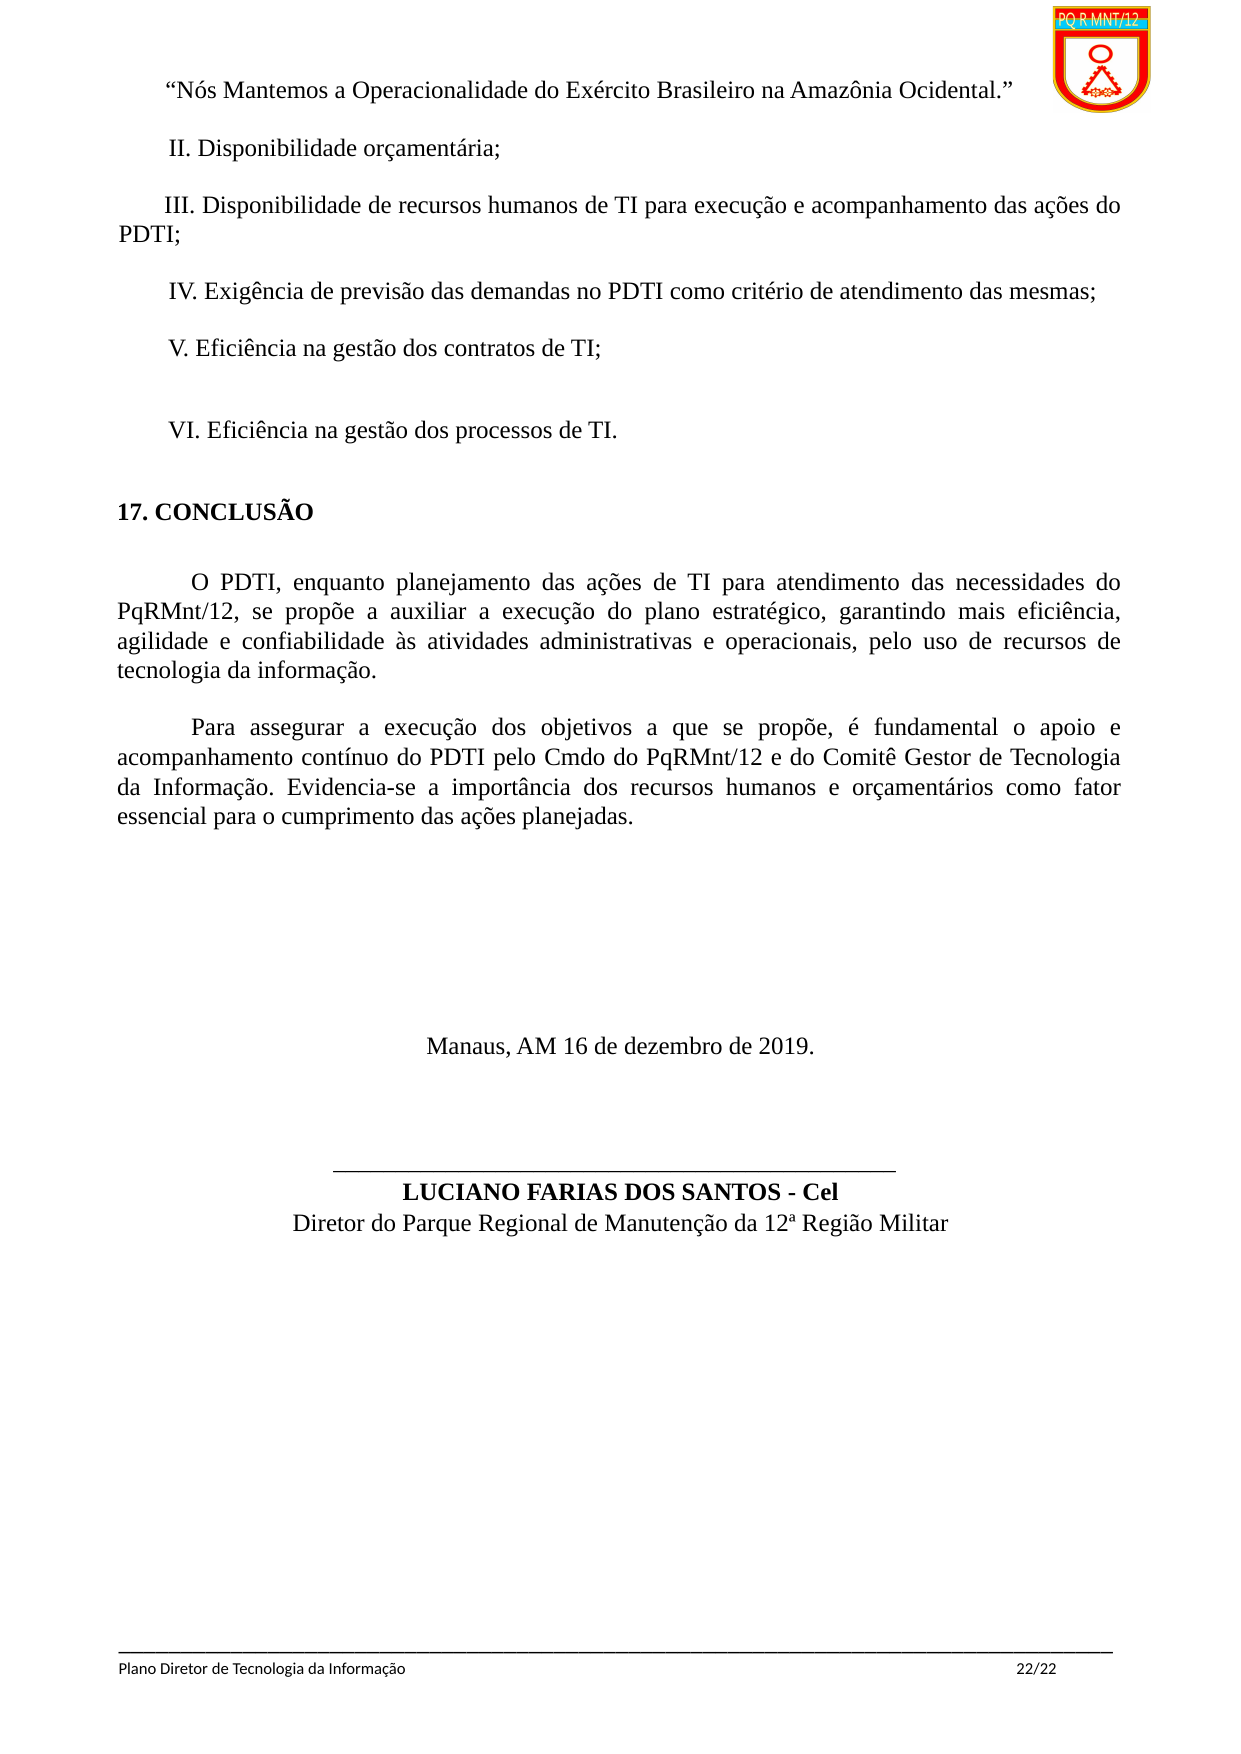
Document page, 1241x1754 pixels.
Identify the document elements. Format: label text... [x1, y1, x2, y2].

picture [1052, 6, 1151, 113]
text Diretor do Parque Regional de Manutenção da 12ª Região Militar [118, 1208, 1122, 1237]
subtitle 17. CONCLUSÃO [117, 497, 1123, 526]
list II. Disponibilidade orçamentária; [118, 133, 1122, 162]
text O PDTI, enquanto planejamento das ações de TI para atendimento das necessidades do PqRMnt/12, se propõe a auxiliar a execução do plano estratégico, garantindo mais eficiência, agilidade e confiabilidade às atividades administrativas e operacionais, pelo uso de recursos de tecnologia da informação. [117, 567, 1122, 684]
text Para assegurar a execução dos objetivos a que se propõe, é fundamental o apoio e acompanhamento contínuo do PDTI pelo Cmdo do PqRMnt/12 e do Comitê Gestor de Tecnologia da Informação. Evidencia-se a importância dos recursos humanos e orçamentários como fator essencial para o cumprimento das ações planejadas. [117, 712, 1122, 830]
list IV. Exigência de previsão das demandas no PDTI como critério de atendimento das mesmas; [118, 276, 1122, 305]
text LUCIANO FARIAS DOS SANTOS - Cel [124, 1177, 1116, 1206]
list III. Disponibilidade de recursos humanos de TI para execução e acompanhamento das ações do PDTI; [118, 190, 1122, 248]
list VI. Eficiência na gestão dos processos de TI. [118, 415, 1122, 444]
list V. Eficiência na gestão dos contratos de TI; [118, 333, 1122, 362]
text Manaus, AM 16 de dezembro de 2019. [118, 1031, 1122, 1060]
text _____________________________________________ [118, 1146, 1116, 1174]
